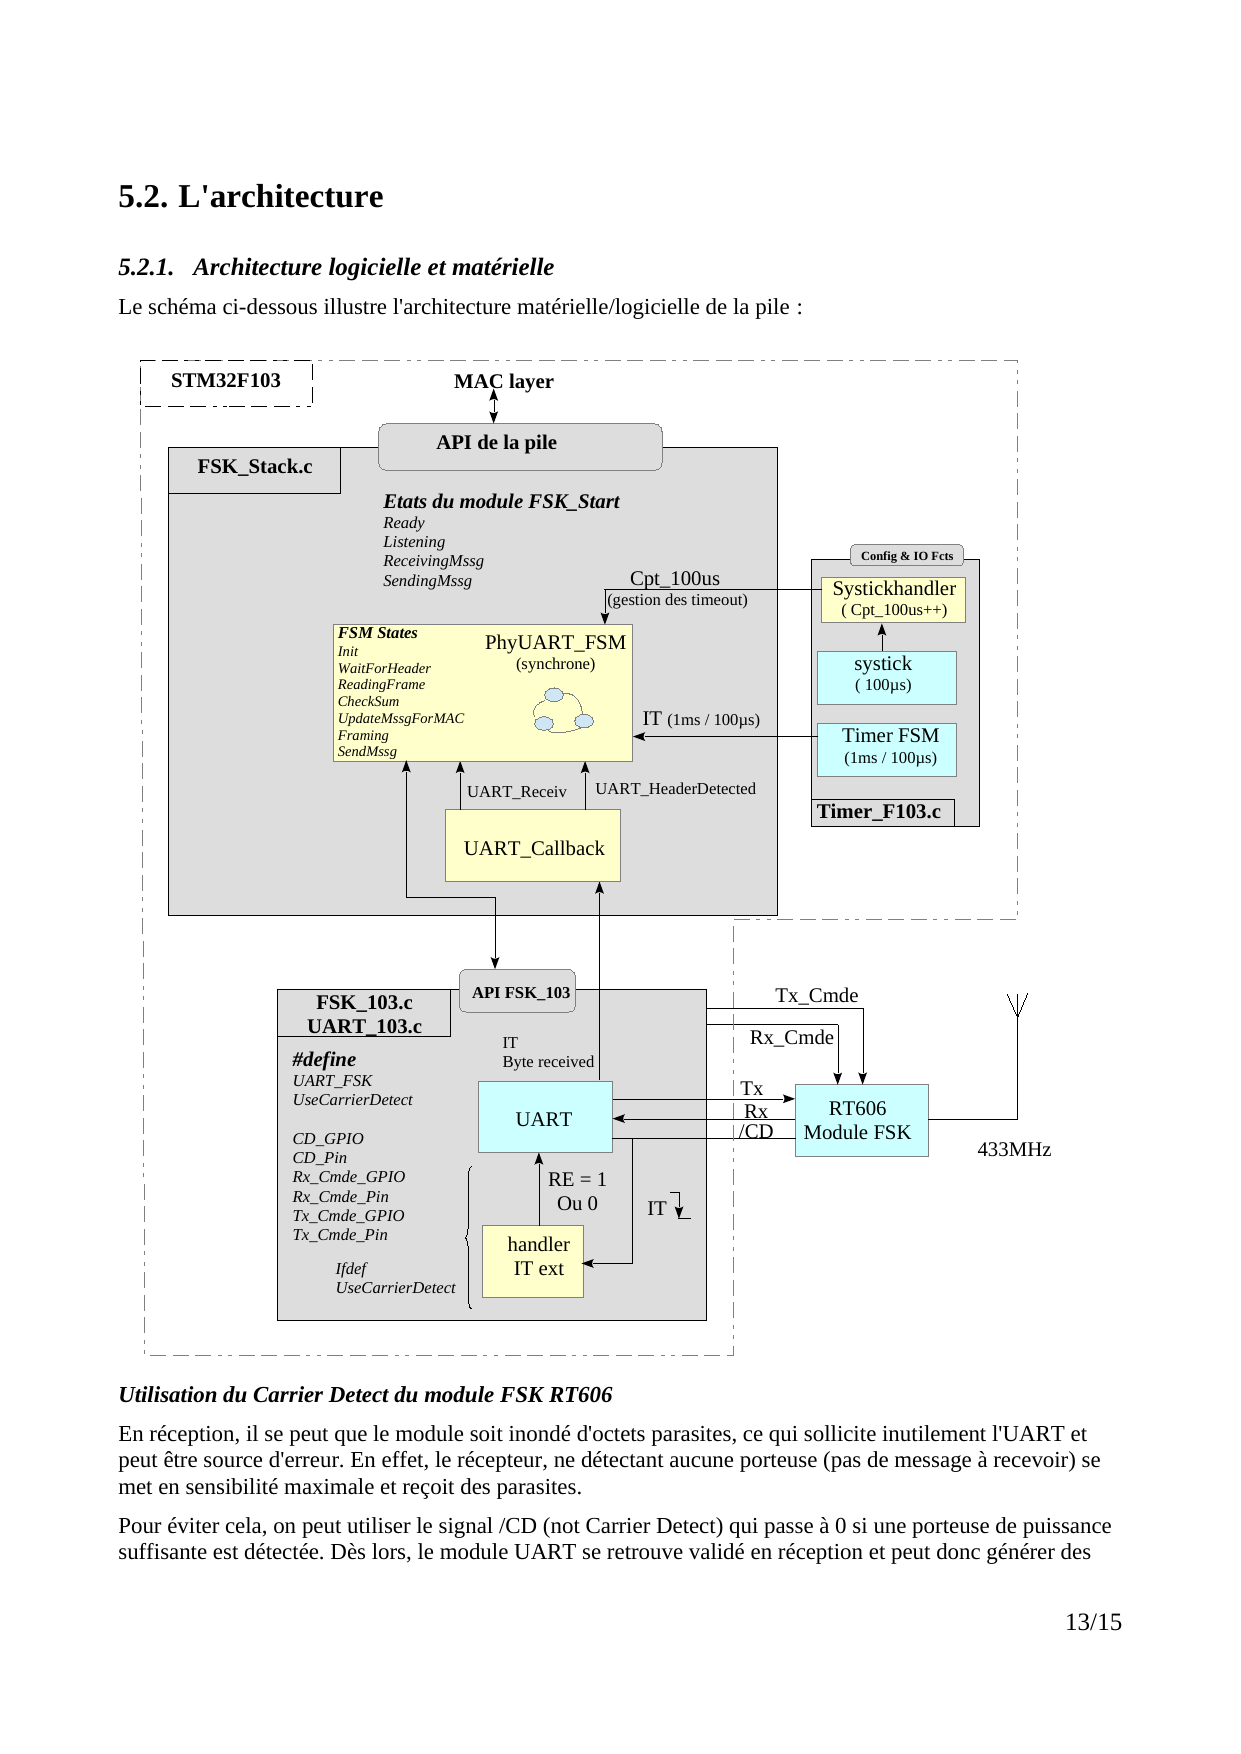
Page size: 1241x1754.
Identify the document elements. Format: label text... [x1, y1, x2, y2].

text Pour éviter cela, on peut utiliser le signal /CD (not Carrier Detect) qui passe à 0 si une porteuse de puissance suffisante est détectée. Dès lors, le module UART se retrouve validé en réception et peut donc générer des [118, 1512, 1122, 1564]
text Utilisation du Carrier Detect du module FSK RT606 [118, 1381, 1122, 1408]
text En réception, il se peut que le module soit inondé d'octets parasites, ce qui sollicite inutilement l'UART et peut être source d'erreur. En effet, le récepteur, ne détectant aucune porteuse (pas de message à recevoir) se met en sensibilité maximale et reçoit des parasites. [118, 1420, 1122, 1499]
subtitle L'architecture [118, 176, 1122, 215]
subtitle Architecture logicielle et matérielle [118, 252, 1122, 281]
text Le schéma ci-dessous illustre l'architecture matérielle/logicielle de la pile : [118, 293, 1122, 320]
